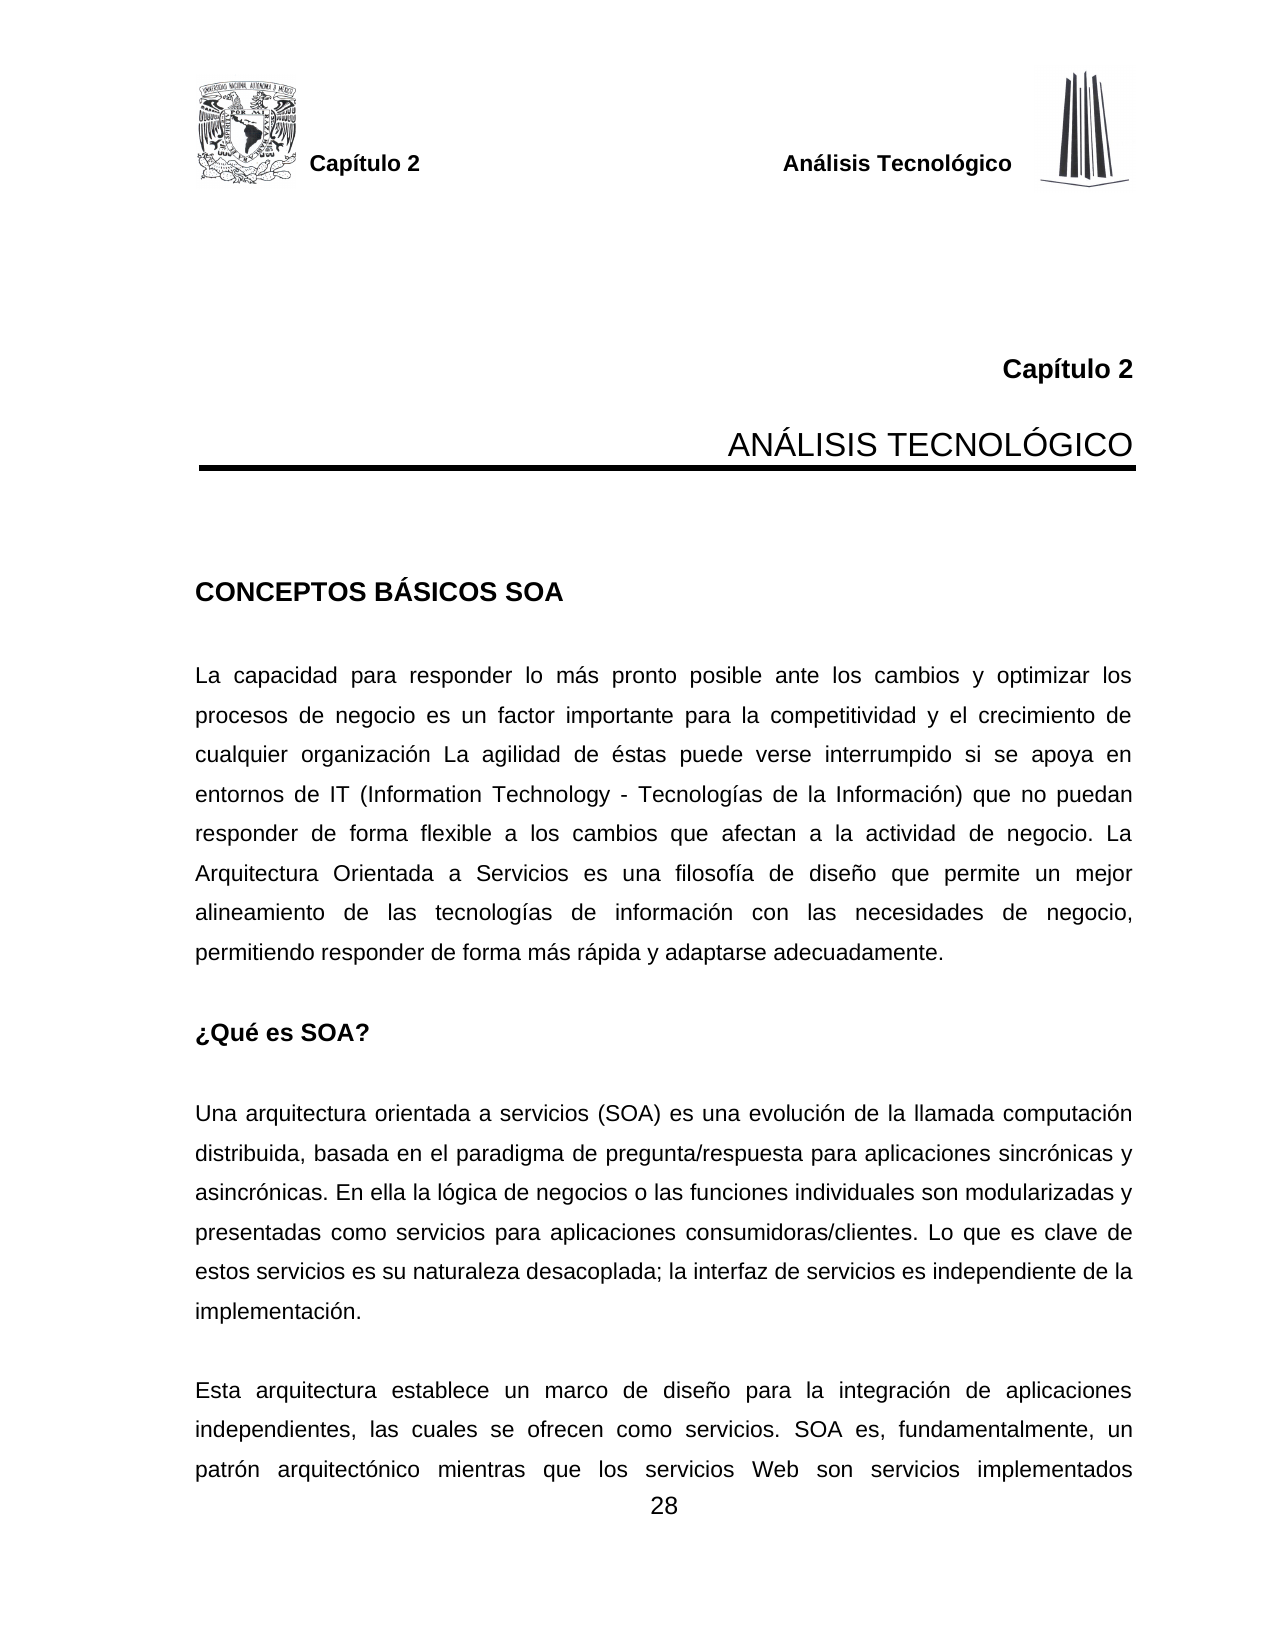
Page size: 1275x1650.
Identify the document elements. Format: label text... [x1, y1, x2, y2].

text La capacidad para responder lo más pronto posible ante los cambios y optimizar los procesos de negocio es un factor importante para la competitividad y el crecimiento de cualquier organización La agilidad de éstas puede verse interrumpido si se apoya en entornos de IT (Information Technology - Tecnologías de la Información) que no puedan responder de forma flexible a los cambios que afectan a la actividad de negocio. La Arquitectura Orientada a Servicios es una filosofía de diseño que permite un mejor alineamiento de las tecnologías de información con las necesidades de negocio, permitiendo responder de forma más rápida y adaptarse adecuadamente. [195, 662, 1133, 965]
text Una arquitectura orientada a servicios (SOA) es una evolución de la llamada computación distribuida, basada en el paradigma de pregunta/respuesta para aplicaciones sincrónicas y asincrónicas. En ella la lógica de negocios o las funciones individuales son modularizadas y presentadas como servicios para aplicaciones consumidoras/clientes. Lo que es clave de estos servicios es su naturaleza desacoplada; la interfaz de servicios es independiente de la implementación. [195, 1100, 1133, 1324]
text CONCEPTOS BÁSICOS SOA [195, 576, 1133, 607]
picture [1034, 65, 1136, 193]
text Esta arquitectura establece un marco de diseño para la integración de aplicaciones independientes, las cuales se ofrecen como servicios. SOA es, fundamentalmente, un patrón arquitectónico mientras que los servicios Web son servicios implementados [195, 1377, 1133, 1482]
text Capítulo 2 [195, 353, 1133, 384]
text ¿Qué es SOA? [195, 1018, 1133, 1047]
text ANÁLISIS TECNOLÓGICO [195, 425, 1133, 463]
